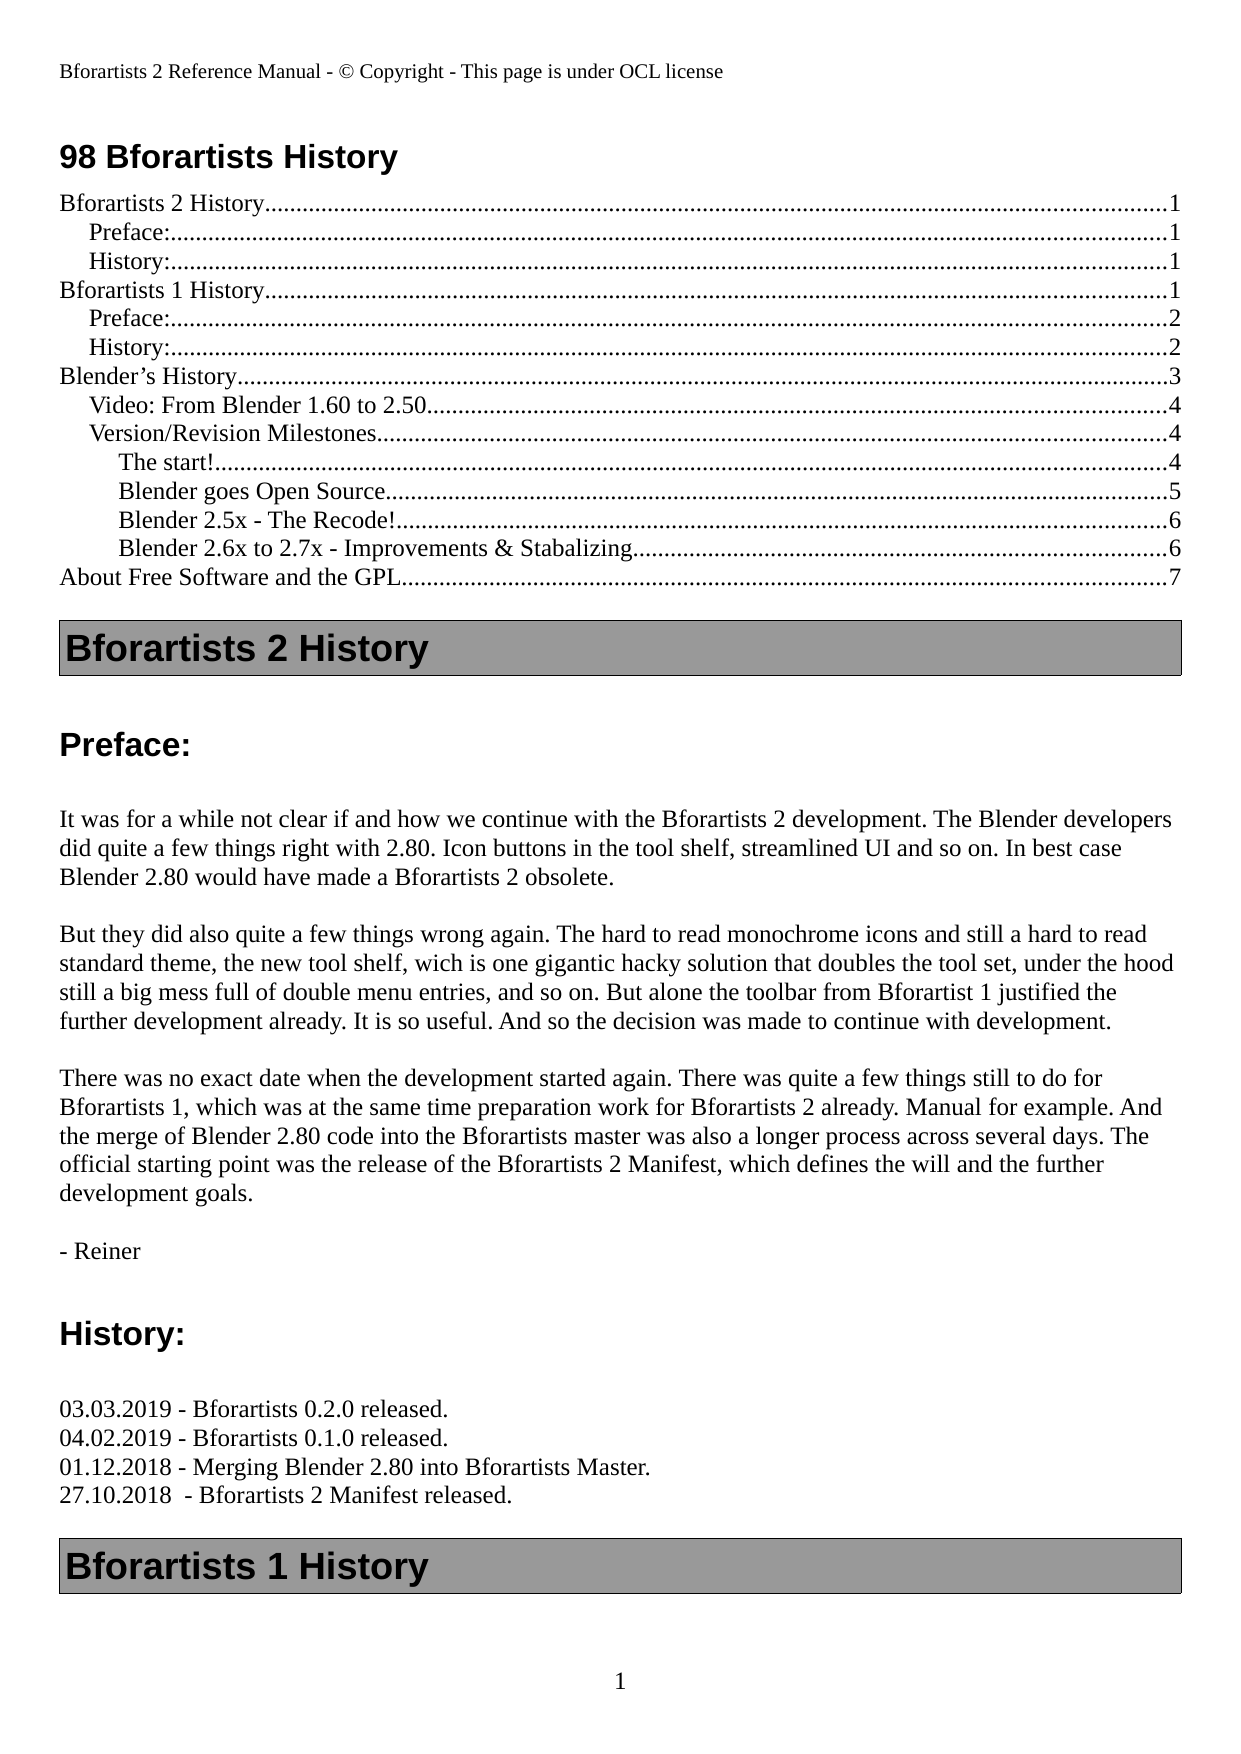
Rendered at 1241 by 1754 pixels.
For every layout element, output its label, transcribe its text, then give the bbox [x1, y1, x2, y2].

table_header Bforartists 1 History [60, 1539, 1181, 1593]
text 04.02.2019 - Bforartists 0.1.0 released. [59, 1423, 1181, 1452]
text 01.12.2018 - Merging Blender 2.80 into Bforartists Master. [59, 1452, 1181, 1480]
text It was for a while not clear if and how we continue with the Bforartists 2 development. The Blender developers did quite a few things right with 2.80. Icon buttons in the tool shelf, streamlined UI and so on. In best case Blender 2.80 would have made a Bforartists 2 obsolete. [59, 804, 1181, 891]
text Blender 2.6x to 2.7x - Improvements & Stabalizing 6 [118, 533, 1181, 562]
text Blender 2.5x - The Recode! 6 [118, 505, 1181, 533]
text Bforartists 1 History 1 [59, 275, 1181, 303]
text Preface: 1 [88, 217, 1181, 246]
text But they did also quite a few things wrong again. The hard to read monochrome icons and still a hard to read standard theme, the new tool shelf, wich is one gigantic hacky solution that doubles the tool set, under the hood still a big mess full of double menu entries, and so on. But alone the toolbar from Bforartist 1 justified the further development already. It is so useful. And so the decision was made to continue with development. [59, 919, 1181, 1034]
text 27.10.2018 - Bforartists 2 Manifest released. [59, 1480, 1181, 1509]
subtitle 98 Bforartists History [59, 138, 1181, 176]
text - Reiner [59, 1236, 1181, 1264]
text Version/Revision Milestones 4 [88, 418, 1181, 447]
text The start! 4 [118, 447, 1181, 476]
text About Free Software and the GPL 7 [59, 562, 1181, 591]
subtitle History: [59, 1314, 1181, 1353]
table_header Bforartists 2 History [60, 621, 1181, 675]
text Bforartists 2 History 1 [59, 188, 1181, 217]
text Video: From Blender 1.60 to 2.50 4 [88, 390, 1181, 418]
text 03.03.2019 - Bforartists 0.2.0 released. [59, 1394, 1181, 1423]
text Blender’s History 3 [59, 361, 1181, 390]
text There was no exact date when the development started again. There was quite a few things still to do for Bforartists 1, which was at the same time preparation work for Bforartists 2 already. Manual for example. And the merge of Blender 2.80 code into the Bforartists master was also a longer process across several days. The official starting point was the release of the Bforartists 2 Manifest, which defines the will and the further development goals. [59, 1063, 1181, 1207]
text Blender goes Open Source 5 [118, 476, 1181, 505]
text Preface: 2 [88, 303, 1181, 332]
text History: 1 [88, 246, 1181, 275]
text History: 2 [88, 332, 1181, 361]
subtitle Preface: [59, 725, 1181, 763]
